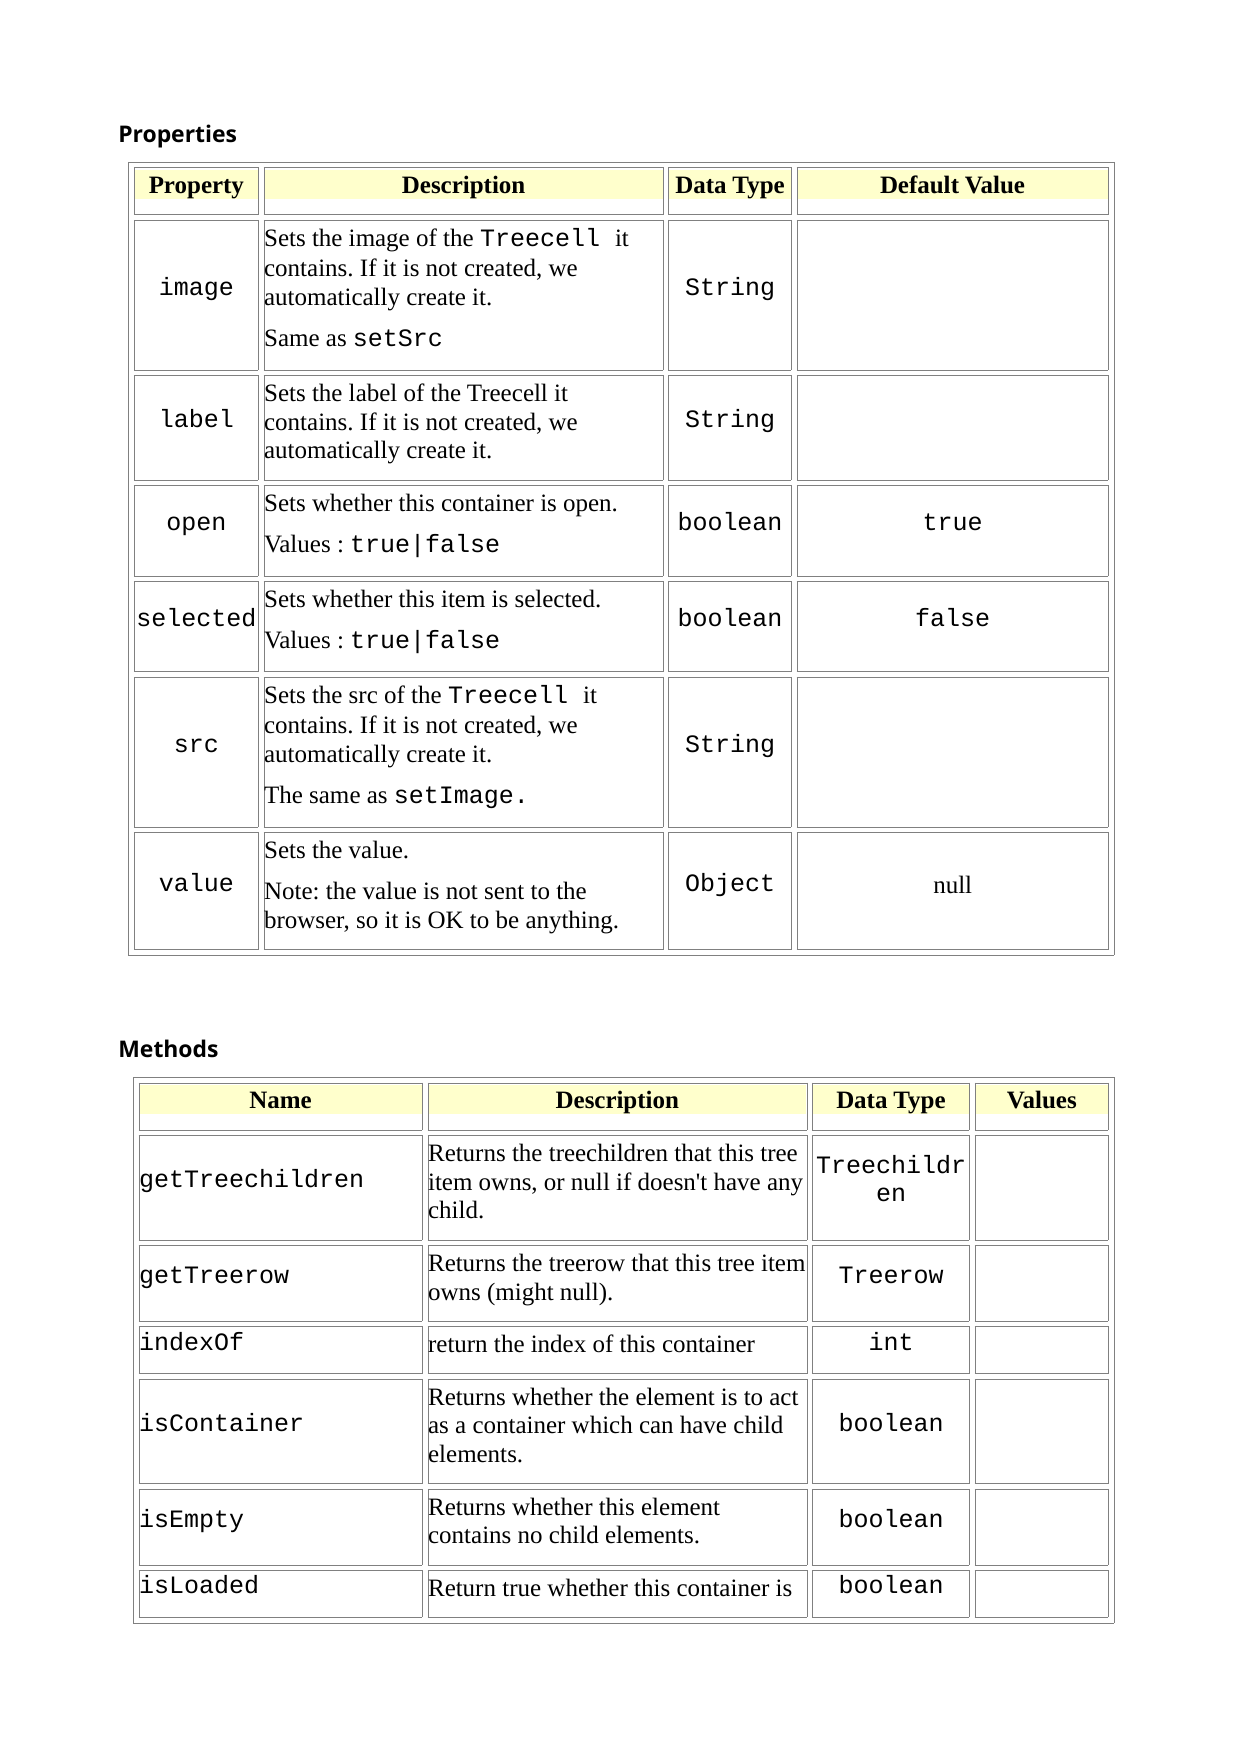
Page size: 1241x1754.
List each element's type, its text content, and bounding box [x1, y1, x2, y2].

table_cell String [666, 214, 794, 370]
table_header Values [972, 1078, 1111, 1129]
table_cell null [794, 827, 1111, 949]
table_cell boolean [666, 576, 794, 671]
table_header Data Type [809, 1078, 972, 1129]
table_cell Sets whether this container is open. Values : true|false [261, 480, 666, 576]
table_cell String [666, 370, 794, 480]
table_cell [794, 214, 1111, 370]
table_cell [976, 1327, 1108, 1373]
table_cell Treechildren [809, 1130, 972, 1239]
table_cell Sets the src of the Treecell it contains. If it is not created, we automatically create it. The same as setImage. [261, 671, 666, 827]
table_cell int [809, 1321, 972, 1373]
table_cell boolean [809, 1373, 972, 1483]
table_cell Returns whether this element contains no child elements. [425, 1483, 809, 1564]
subtitle Methods [118, 1033, 1122, 1064]
table_cell [798, 221, 1108, 370]
table_cell isEmpty [136, 1483, 425, 1564]
table_cell return the index of this container [425, 1321, 809, 1373]
table_cell Treerow [809, 1240, 972, 1321]
table_cell isLoaded [136, 1565, 425, 1617]
table_cell boolean [809, 1483, 972, 1564]
table_header Default Value [794, 163, 1111, 214]
table_cell Object [666, 827, 794, 949]
table_cell [972, 1240, 1111, 1321]
table_cell Returns the treerow that this tree item owns (might null). [425, 1240, 809, 1321]
table_header Data Type [666, 163, 794, 214]
table_cell [972, 1321, 1111, 1373]
table_cell [972, 1130, 1111, 1239]
table_cell [972, 1565, 1111, 1617]
table_cell open [131, 480, 261, 576]
table_cell boolean [666, 480, 794, 576]
table_cell [976, 1490, 1108, 1564]
table_cell [972, 1483, 1111, 1564]
table_cell Return true whether this container is [425, 1565, 809, 1617]
table_cell [972, 1373, 1111, 1483]
table_header Name [136, 1078, 425, 1129]
table_cell [798, 678, 1108, 827]
table_header Property [131, 163, 261, 214]
subtitle Properties [118, 118, 1122, 149]
table_cell isContainer [136, 1373, 425, 1483]
table_header Description [425, 1078, 809, 1129]
table_cell [976, 1136, 1108, 1239]
table_cell Sets whether this item is selected. Values : true|false [261, 576, 666, 671]
table_cell String [666, 671, 794, 827]
table_cell [976, 1246, 1108, 1321]
table_cell [976, 1380, 1108, 1483]
table_cell Sets the image of the Treecell it contains. If it is not created, we automatically create it. Same as setSrc [261, 214, 666, 370]
table_cell indexOf [136, 1321, 425, 1373]
table_cell label [131, 370, 261, 480]
table_cell image [131, 214, 261, 370]
table_cell Returns whether the element is to act as a container which can have child elements. [425, 1373, 809, 1483]
table_cell [976, 1571, 1108, 1617]
table_cell Sets the label of the Treecell it contains. If it is not created, we automatically create it. [261, 370, 666, 480]
table_cell getTreechildren [136, 1130, 425, 1239]
table_cell value [131, 827, 261, 949]
table_cell [794, 671, 1111, 827]
table_cell true [794, 480, 1111, 576]
table_cell selected [131, 576, 261, 671]
table_cell [794, 370, 1111, 480]
table_cell Returns the treechildren that this tree item owns, or null if doesn't have any child. [425, 1130, 809, 1239]
table_cell false [794, 576, 1111, 671]
table_cell getTreerow [136, 1240, 425, 1321]
table_cell [798, 376, 1108, 480]
table_header Description [261, 163, 666, 214]
table_cell boolean [809, 1565, 972, 1617]
table_cell src [131, 671, 261, 827]
table_cell Sets the value. Note: the value is not sent to the browser, so it is OK to be anything. [261, 827, 666, 949]
